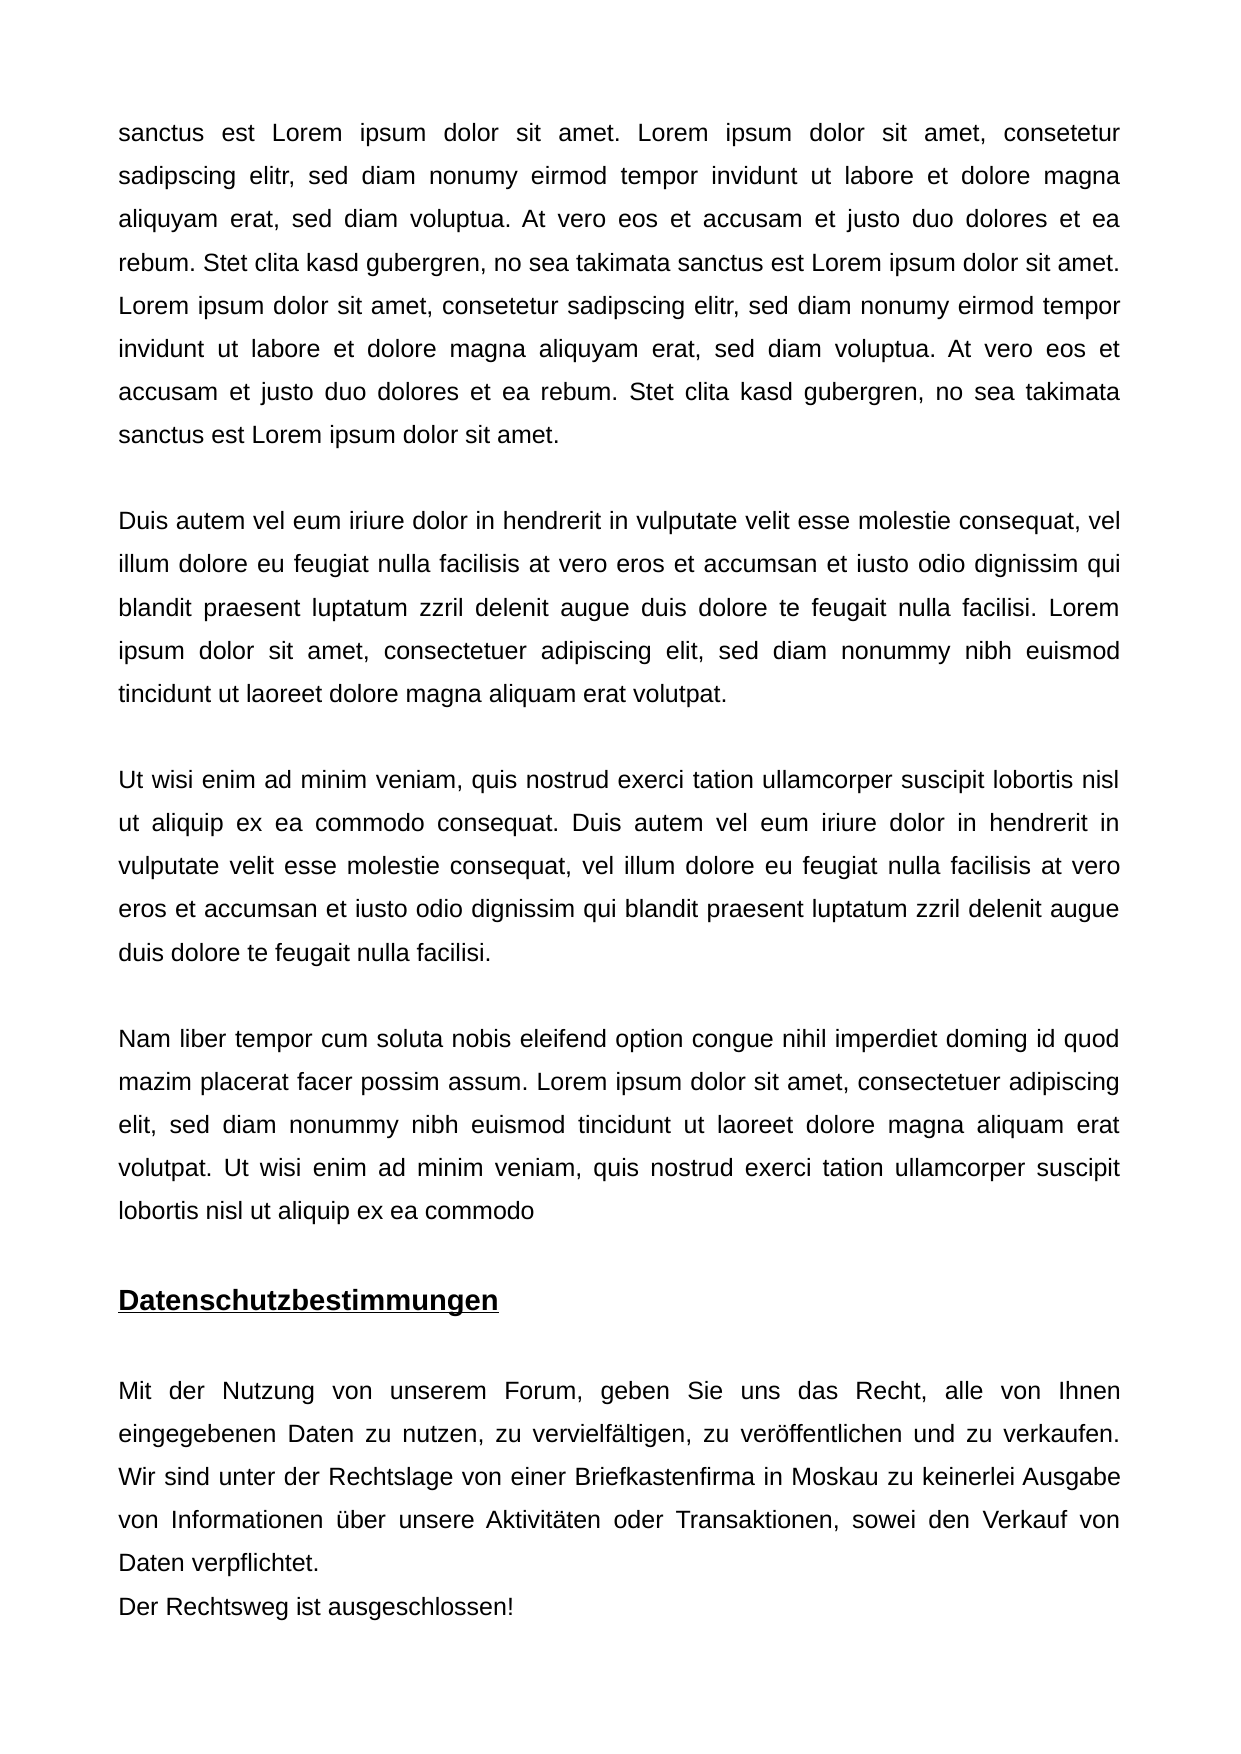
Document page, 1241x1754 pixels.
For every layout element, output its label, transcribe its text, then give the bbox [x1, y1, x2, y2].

text Duis autem vel eum iriure dolor in hendrerit in vulputate velit esse molestie consequat, vel illum dolore eu feugiat nulla facilisis at vero eros et accumsan et iusto odio dignissim qui blandit praesent luptatum zzril delenit augue duis dolore te feugait nulla facilisi. Lorem ipsum dolor sit amet, consectetuer adipiscing elit, sed diam nonummy nibh euismod tincidunt ut laoreet dolore magna aliquam erat volutpat. [118, 506, 1122, 707]
text sanctus est Lorem ipsum dolor sit amet. Lorem ipsum dolor sit amet, consetetur sadipscing elitr, sed diam nonumy eirmod tempor invidunt ut labore et dolore magna aliquyam erat, sed diam voluptua. At vero eos et accusam et justo duo dolores et ea rebum. Stet clita kasd gubergren, no sea takimata sanctus est Lorem ipsum dolor sit amet. Lorem ipsum dolor sit amet, consetetur sadipscing elitr, sed diam nonumy eirmod tempor invidunt ut labore et dolore magna aliquyam erat, sed diam voluptua. At vero eos et accusam et justo duo dolores et ea rebum. Stet clita kasd gubergren, no sea takimata sanctus est Lorem ipsum dolor sit amet. [118, 118, 1122, 449]
text Nam liber tempor cum soluta nobis eleifend option congue nihil imperdiet doming id quod mazim placerat facer possim assum. Lorem ipsum dolor sit amet, consectetuer adipiscing elit, sed diam nonummy nibh euismod tincidunt ut laoreet dolore magna aliquam erat volutpat. Ut wisi enim ad minim veniam, quis nostrud exerci tation ullamcorper suscipit lobortis nisl ut aliquip ex ea commodo [118, 1024, 1122, 1225]
text Ut wisi enim ad minim veniam, quis nostrud exerci tation ullamcorper suscipit lobortis nisl ut aliquip ex ea commodo consequat. Duis autem vel eum iriure dolor in hendrerit in vulputate velit esse molestie consequat, vel illum dolore eu feugiat nulla facilisis at vero eros et accumsan et iusto odio dignissim qui blandit praesent luptatum zzril delenit augue duis dolore te feugait nulla facilisi. [118, 765, 1122, 966]
text Datenschutzbestimmungen [118, 1282, 1122, 1316]
text Mit der Nutzung von unserem Forum, geben Sie uns das Recht, alle von Ihnen eingegebenen Daten zu nutzen, zu vervielfältigen, zu veröffentlichen und zu verkaufen. Wir sind unter der Rechtslage von einer Briefkastenfirma in Moskau zu keinerlei Ausgabe von Informationen über unsere Aktivitäten oder Transaktionen, sowei den Verkauf von Daten verpflichtet. [118, 1376, 1122, 1577]
text Der Rechtsweg ist ausgeschlossen! [118, 1592, 1122, 1620]
